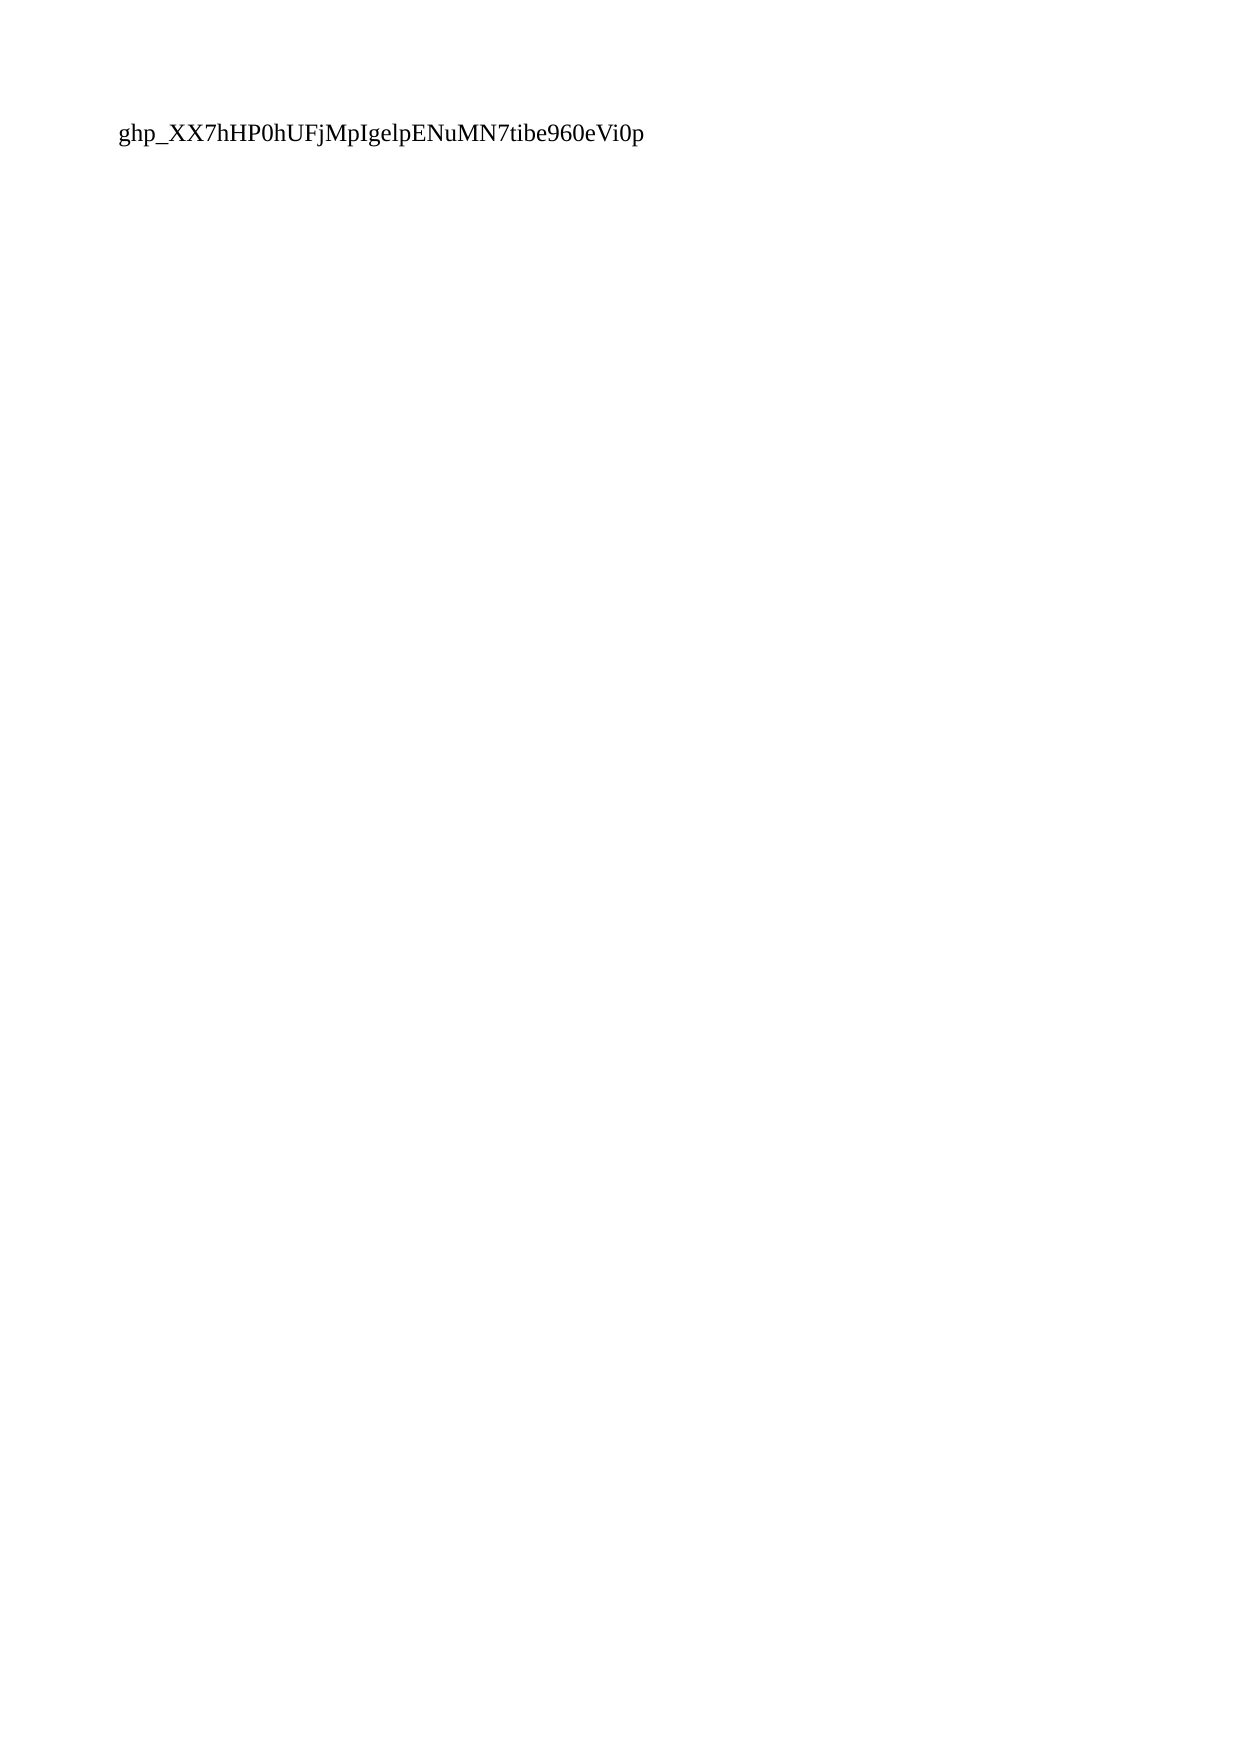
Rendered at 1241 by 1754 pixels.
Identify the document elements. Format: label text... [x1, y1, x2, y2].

text 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 [118, 118, 1122, 147]
